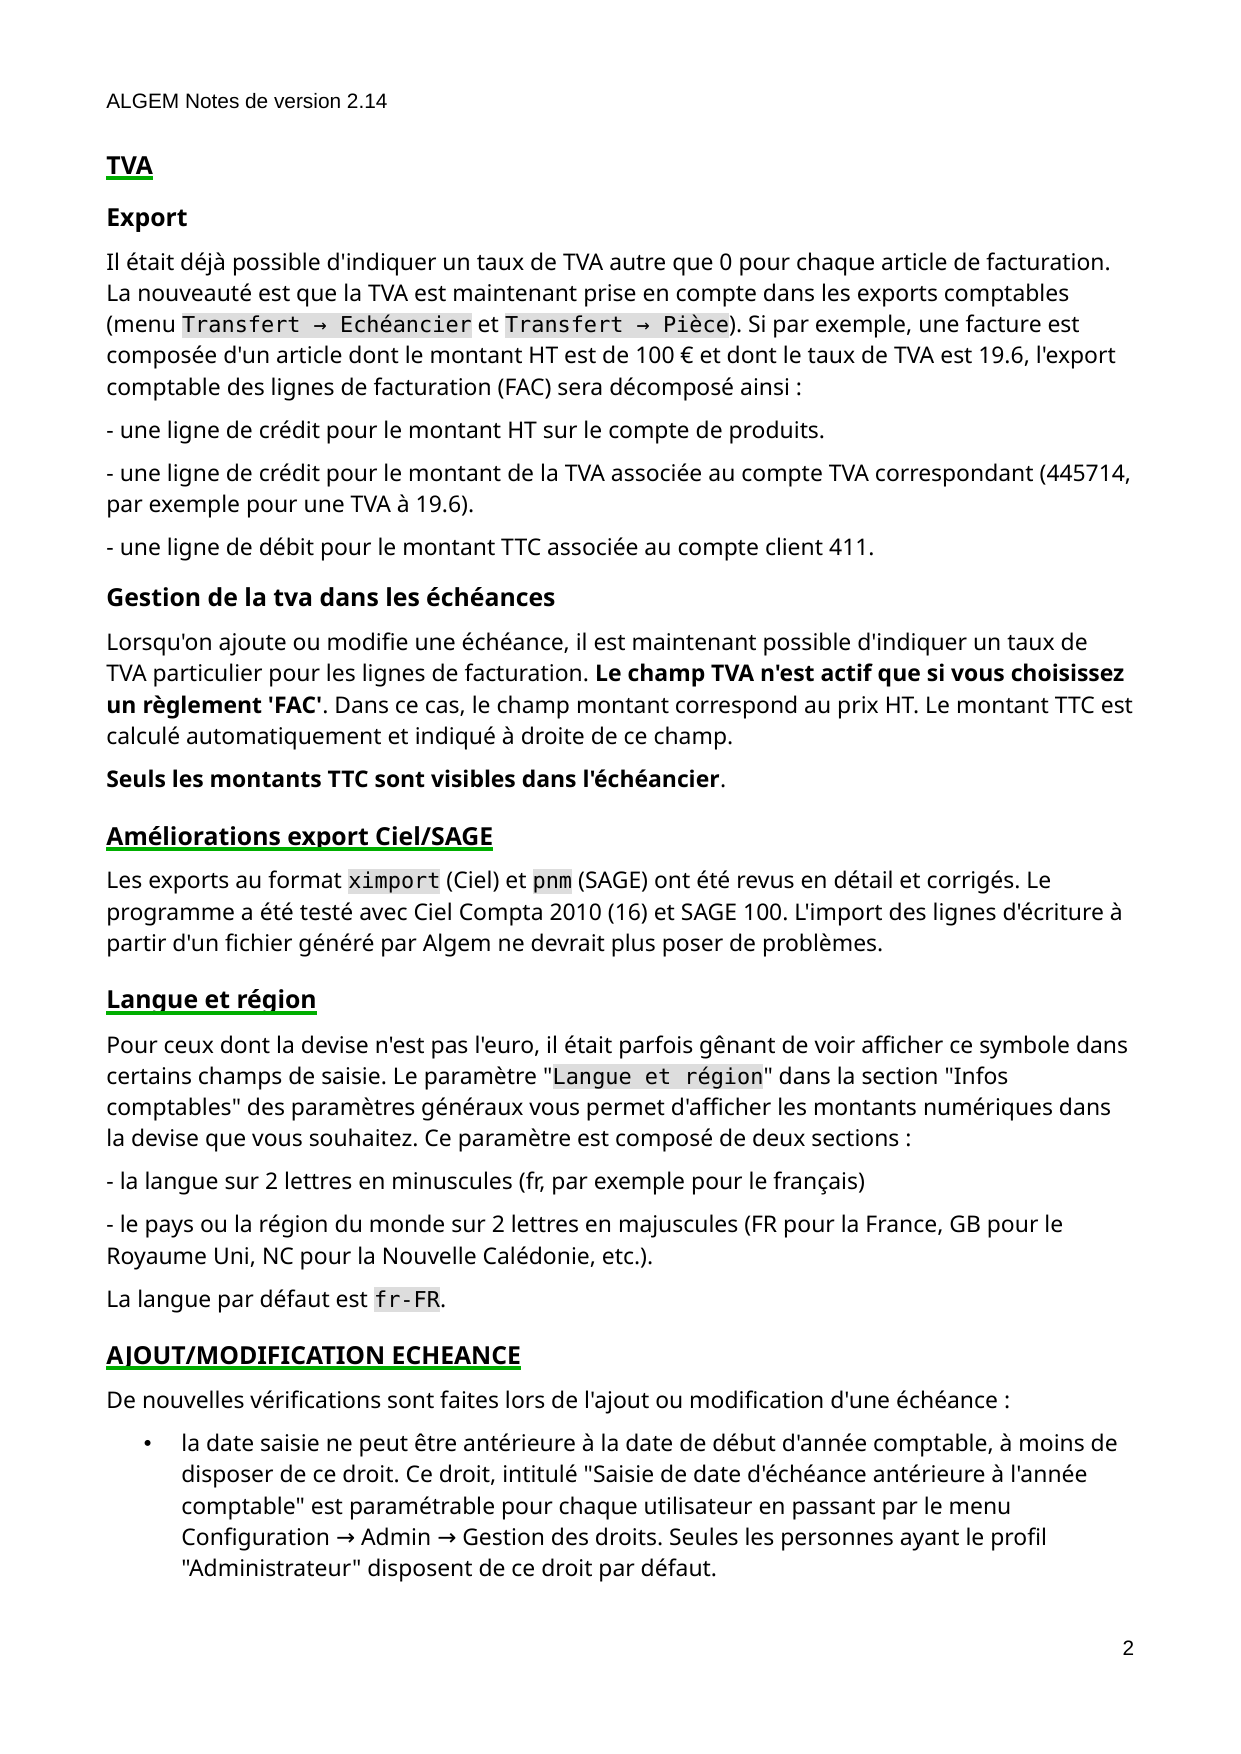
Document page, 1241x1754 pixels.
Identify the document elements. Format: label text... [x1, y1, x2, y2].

subtitle AJOUT/MODIFICATION ECHEANCE [106, 1338, 1134, 1372]
subtitle TVA [106, 147, 1134, 181]
text Seuls les montants TTC sont visibles dans l'échéancier. [106, 763, 1134, 794]
text De nouvelles vérifications sont faites lors de l'ajout ou modification d'une échéance : [106, 1384, 1134, 1415]
subtitle Langue et région [106, 982, 1134, 1016]
text Il était déjà possible d'indiquer un taux de TVA autre que 0 pour chaque article de facturation. La nouveauté est que la TVA est maintenant prise en compte dans les exports comptables (menu Transfert → Echéancier et Transfert → Pièce). Si par exemple, une facture est composée d'un article dont le montant HT est de 100 € et dont le taux de TVA est 19.6, l'export comptable des lignes de facturation (FAC) sera décomposé ainsi : [106, 246, 1134, 402]
text - la langue sur 2 lettres en minuscules (fr, par exemple pour le français) [106, 1165, 1134, 1197]
text La langue par défaut est fr-FR. [106, 1283, 1134, 1314]
subtitle Export [106, 199, 1134, 233]
text - le pays ou la région du monde sur 2 lettres en majuscules (FR pour la France, GB pour le Royaume Uni, NC pour la Nouvelle Calédonie, etc.). [106, 1208, 1134, 1271]
text - une ligne de crédit pour le montant de la TVA associée au compte TVA correspondant (445714, par exemple pour une TVA à 19.6). [106, 457, 1134, 519]
text - une ligne de débit pour le montant TTC associée au compte client 411. [106, 531, 1134, 562]
subtitle Améliorations export Ciel/SAGE [106, 818, 1134, 852]
list la date saisie ne peut être antérieure à la date de début d'année comptable, à moins de disposer de ce droit. Ce droit, intitulé "Saisie de date d'échéance antérieure à l'année comptable" est paramétrable pour chaque utilisateur en passant par le menu Configuration → Admin → Gestion des droits. Seules les personnes ayant le profil "Administrateur" disposent de ce droit par défaut. [144, 1427, 1134, 1583]
text Lorsqu'on ajoute ou modifie une échéance, il est maintenant possible d'indiquer un taux de TVA particulier pour les lignes de facturation. Le champ TVA n'est actif que si vous choisissez un règlement 'FAC'. Dans ce cas, le champ montant correspond au prix HT. Le montant TTC est calculé automatiquement et indiqué à droite de ce champ. [106, 626, 1134, 751]
text - une ligne de crédit pour le montant HT sur le compte de produits. [106, 414, 1134, 445]
subtitle Gestion de la tva dans les échéances [106, 580, 1134, 614]
text Pour ceux dont la devise n'est pas l'euro, il était parfois gênant de voir afficher ce symbole dans certains champs de saisie. Le paramètre "Langue et région" dans la section "Infos comptables" des paramètres généraux vous permet d'afficher les montants numériques dans la devise que vous souhaitez. Ce paramètre est composé de deux sections : [106, 1028, 1134, 1153]
text Les exports au format ximport (Ciel) et pnm (SAGE) ont été revus en détail et corrigés. Le programme a été testé avec Ciel Compta 2010 (16) et SAGE 100. L'import des lignes d'écriture à partir d'un fichier généré par Algem ne devrait plus poser de problèmes. [106, 864, 1134, 958]
